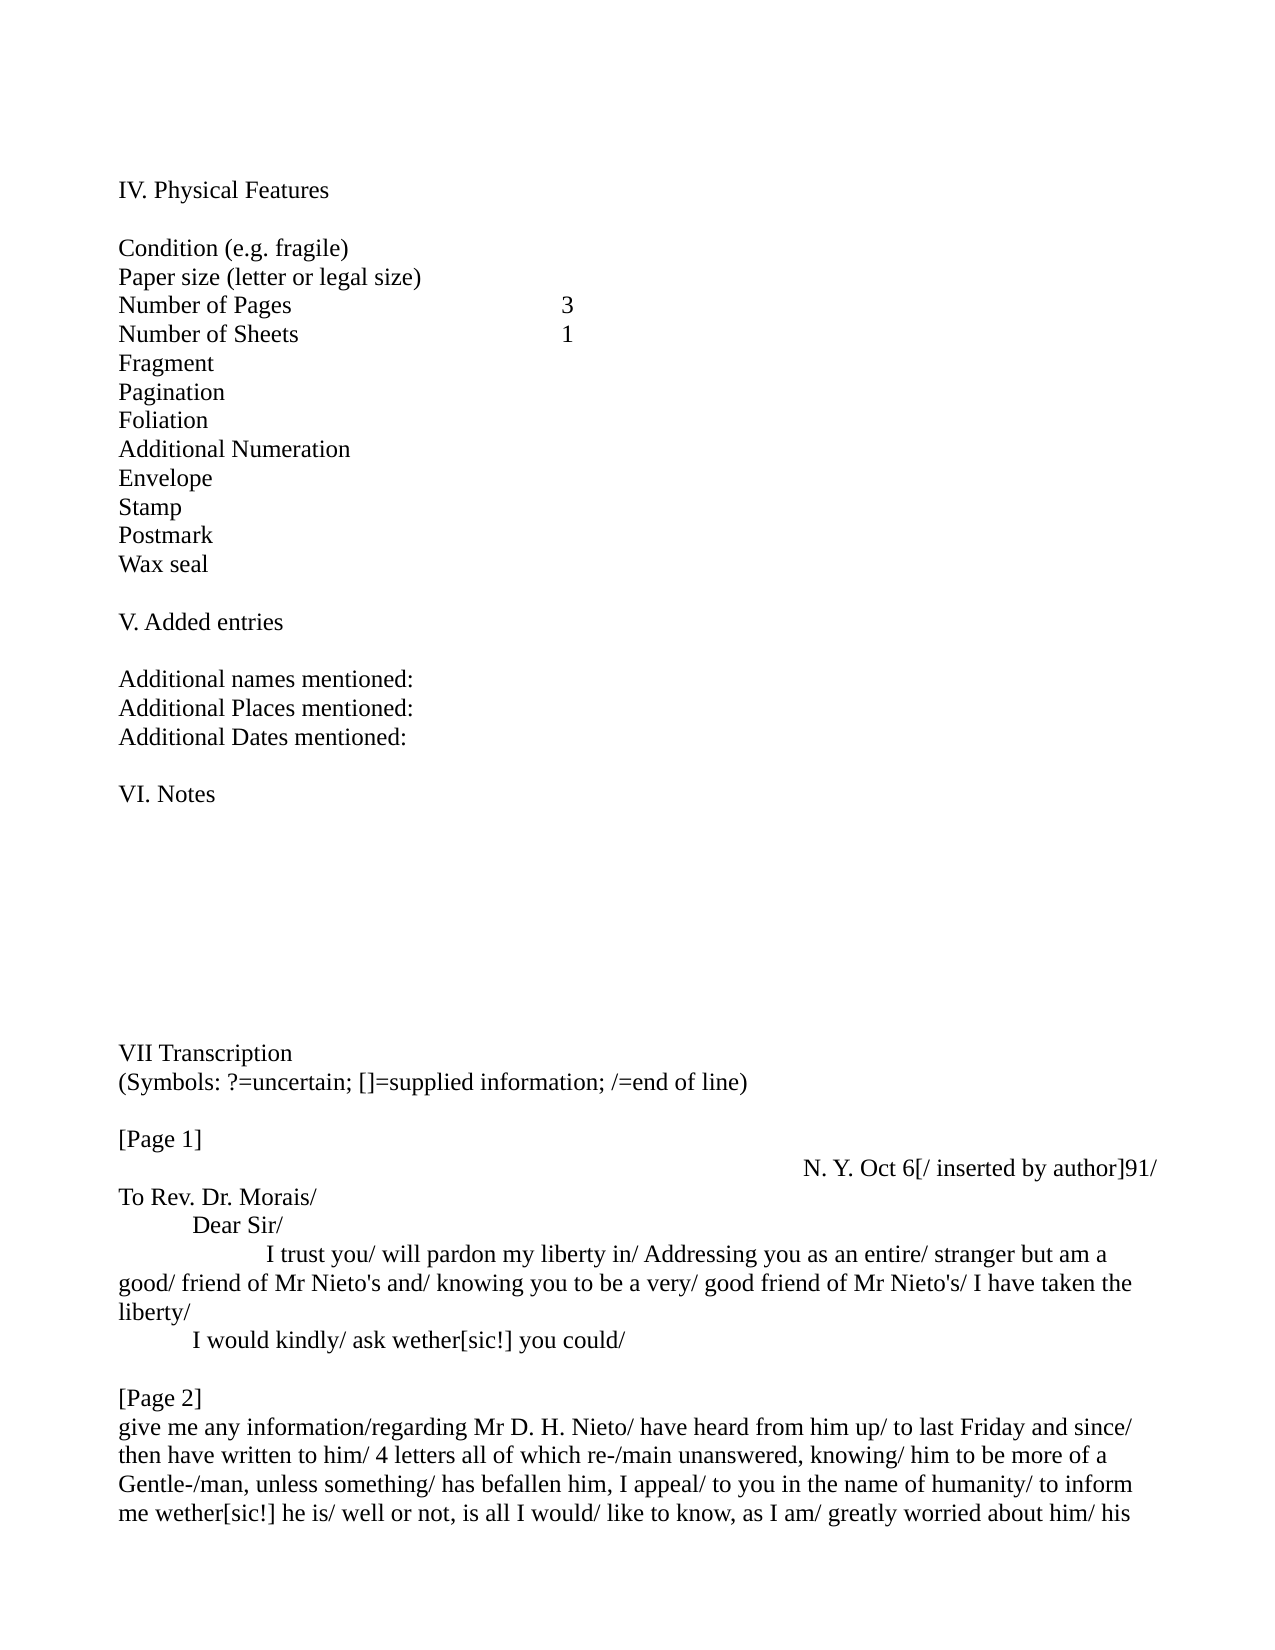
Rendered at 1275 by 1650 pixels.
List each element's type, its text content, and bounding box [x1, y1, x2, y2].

text Foliation [118, 406, 1157, 434]
text Paper size (letter or legal size) [118, 262, 1157, 291]
text I would kindly/ ask wether[sic!] you could/ [118, 1326, 1157, 1354]
text give me any information/regarding Mr D. H. Nieto/ have heard from him up/ to last Friday and since/ then have written to him/ 4 letters all of which re-/main unanswered, knowing/ him to be more of a Gentle-/man, unless something/ has befallen him, I appeal/ to you in the name of humanity/ to inform me wether[sic!] he is/ well or not, is all I would/ like to know, as I am/ greatly worried about him/ his [118, 1412, 1157, 1527]
text N. Y. Oct 6[/ inserted by author]91/ [118, 1153, 1157, 1182]
text VI. Notes [118, 779, 1157, 808]
text Number of Pages 3 [118, 291, 1157, 319]
text Additional Numeration [118, 434, 1157, 463]
text Wax seal [118, 549, 1157, 578]
text V. Added entries [118, 607, 1157, 636]
text Number of Sheets 1 [118, 319, 1157, 348]
text Additional Dates mentioned: [118, 722, 1157, 751]
text To Rev. Dr. Morais/ [118, 1182, 1157, 1211]
text Additional names mentioned: [118, 664, 1157, 693]
text Dear Sir/ [118, 1211, 1157, 1239]
text Additional Places mentioned: [118, 693, 1157, 722]
text Condition (e.g. fragile) [118, 233, 1157, 262]
text [Page 2] [118, 1383, 1157, 1412]
text IV. Physical Features [118, 176, 1157, 204]
text VII Transcription [118, 1038, 1157, 1067]
text Postma rk [118, 521, 1157, 549]
text Fragment [118, 348, 1157, 377]
text (Symbols: ?=uncertain; []=supplied information; /=end of line) [118, 1067, 1157, 1096]
text Envelope [118, 463, 1157, 492]
text I trust you/ will pardon my liberty in/ Addressing you as an entire/ stranger but am a good/ friend of Mr Nieto's and/ knowing you to be a very/ good friend of Mr Nieto's/ I have taken the liberty/ [118, 1239, 1157, 1326]
text Pagination [118, 377, 1157, 406]
text [Page 1] [118, 1124, 1157, 1153]
text Stamp [118, 492, 1157, 521]
